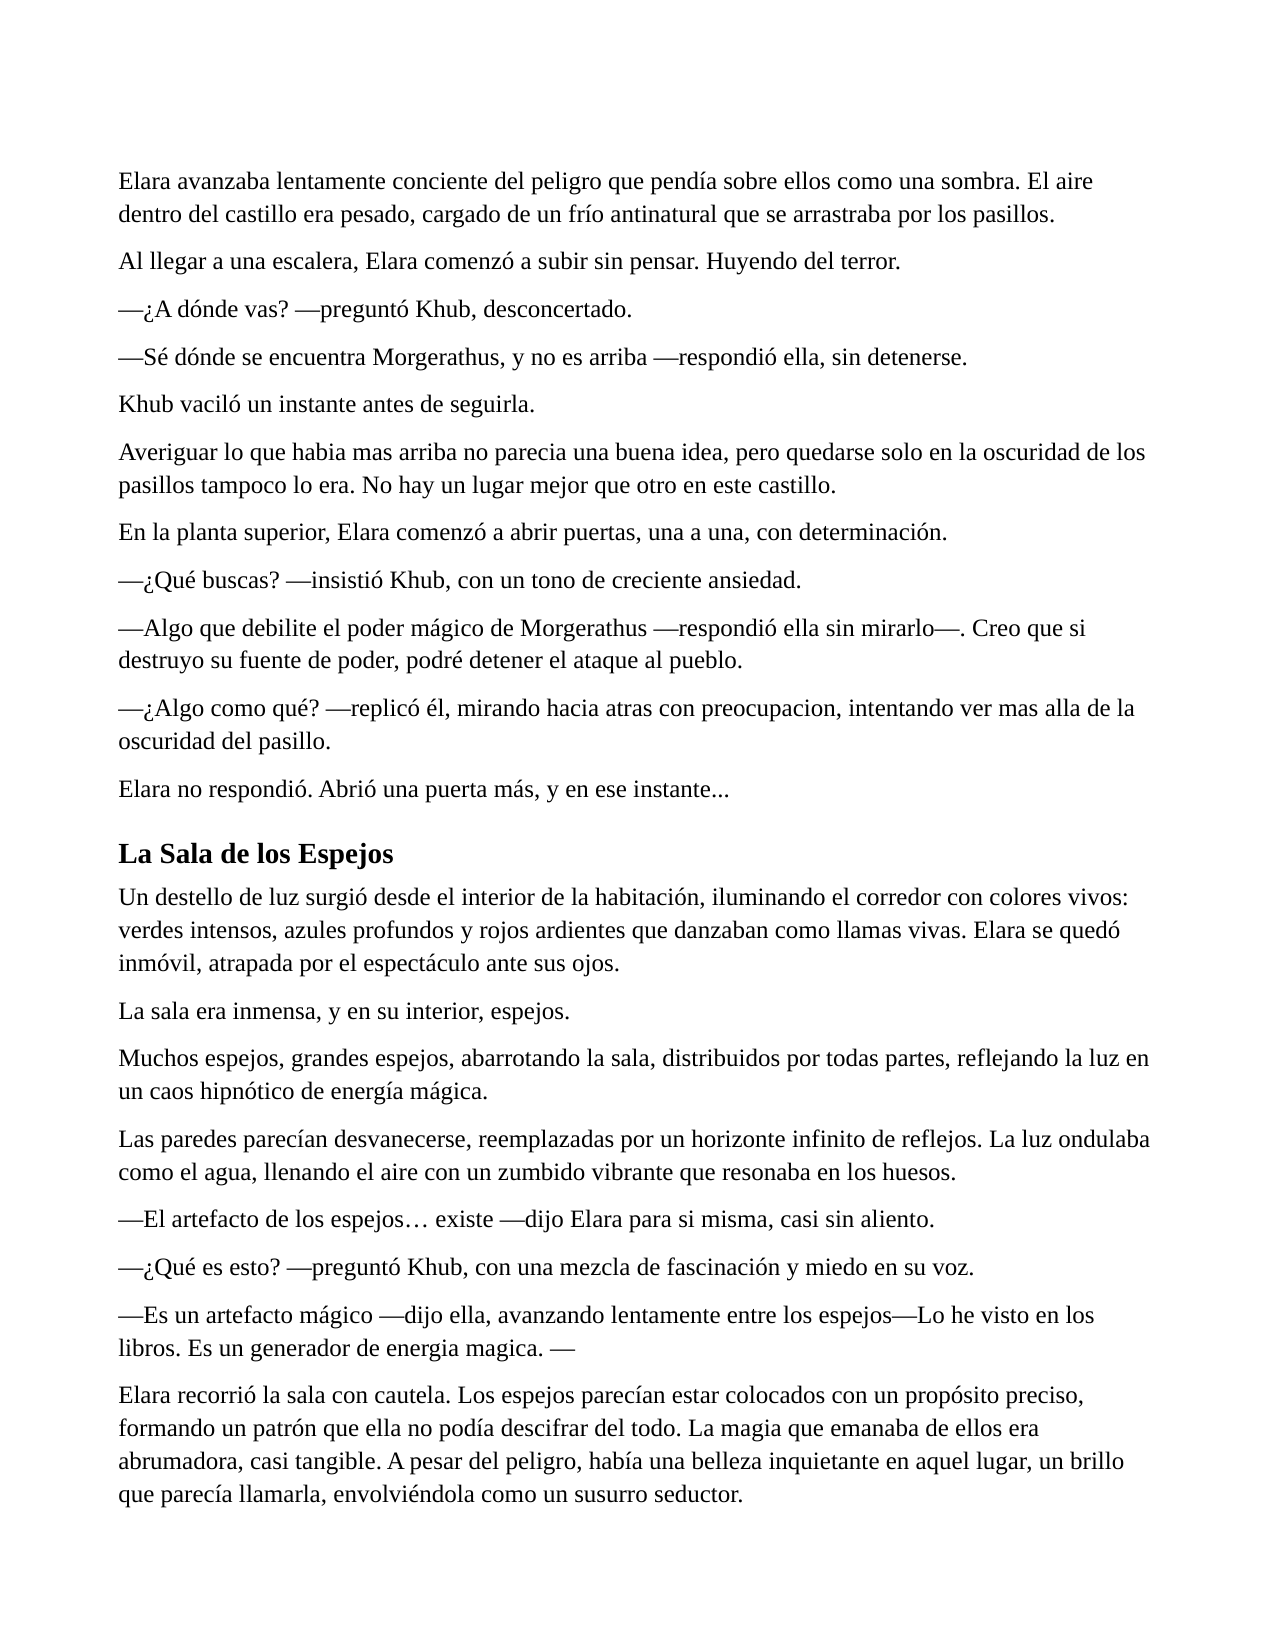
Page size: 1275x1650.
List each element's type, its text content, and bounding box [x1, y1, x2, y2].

text Elara no respondió. Abrió una puerta más, y en ese instante... [118, 774, 1157, 803]
text —¿Algo como qué? —replicó él, mirando hacia atras con preocupacion, intentando ver mas alla de la oscuridad del pasillo. [118, 693, 1157, 755]
text Un destello de luz surgió desde el interior de la habitación, iluminando el corredor con colores vivos: verdes intensos, azules profundos y rojos ardientes que danzaban como llamas vivas. Elara se quedó inmóvil, atrapada por el espectáculo ante sus ojos. [118, 882, 1157, 977]
text —Algo que debilite el poder mágico de Morgerathus —respondió ella sin mirarlo—. Creo que si destruyo su fuente de poder, podré detener el ataque al pueblo. [118, 613, 1157, 674]
text —¿Qué es esto? —preguntó Khub, con una mezcla de fascinación y miedo en su voz. [118, 1252, 1157, 1281]
text —El artefacto de los espejos… existe —dijo Elara para si misma, casi sin aliento. [118, 1204, 1157, 1233]
text Khub vaciló un instante antes de seguirla. [118, 389, 1157, 418]
text —Es un artefacto mágico —dijo ella, avanzando lentamente entre los espejos—Lo he visto en los libros. Es un generador de energia magica. — [118, 1300, 1157, 1362]
text Las paredes parecían desvanecerse, reemplazadas por un horizonte infinito de reflejos. La luz ondulaba como el agua, llenando el aire con un zumbido vibrante que resonaba en los huesos. [118, 1124, 1157, 1186]
text Elara avanzaba lentamente conciente del peligro que pendía sobre ellos como una sombra. El aire dentro del castillo era pesado, cargado de un frío antinatural que se arrastraba por los pasillos. [118, 166, 1157, 227]
text Muchos espejos, grandes espejos, abarrotando la sala, distribuidos por todas partes, reflejando la luz en un caos hipnótico de energía mágica. [118, 1043, 1157, 1105]
text —¿Qué buscas? —insistió Khub, con un tono de creciente ansiedad. [118, 565, 1157, 594]
text —Sé dónde se encuentra Morgerathus, y no es arriba —respondió ella, sin detenerse. [118, 342, 1157, 370]
text En la planta superior, Elara comenzó a abrir puertas, una a una, con determinación. [118, 517, 1157, 546]
text —¿A dónde vas? —preguntó Khub, desconcertado. [118, 294, 1157, 323]
text Averiguar lo que habia mas arriba no parecia una buena idea, pero quedarse solo en la oscuridad de los pasillos tampoco lo era. No hay un lugar mejor que otro en este castillo. [118, 437, 1157, 498]
text Elara recorrió la sala con cautela. Los espejos parecían estar colocados con un propósito preciso, formando un patrón que ella no podía descifrar del todo. La magia que emanaba de ellos era abrumadora, casi tangible. A pesar del peligro, había una belleza inquietante en aquel lugar, un brillo que parecía llamarla, envolviéndola como un susurro seductor. [118, 1380, 1157, 1508]
subtitle La Sala de los Espejos [118, 836, 1157, 869]
text Al llegar a una escalera, Elara comenzó a subir sin pensar. Huyendo del terror. [118, 246, 1157, 275]
text La sala era inmensa, y en su interior, espejos. [118, 996, 1157, 1024]
